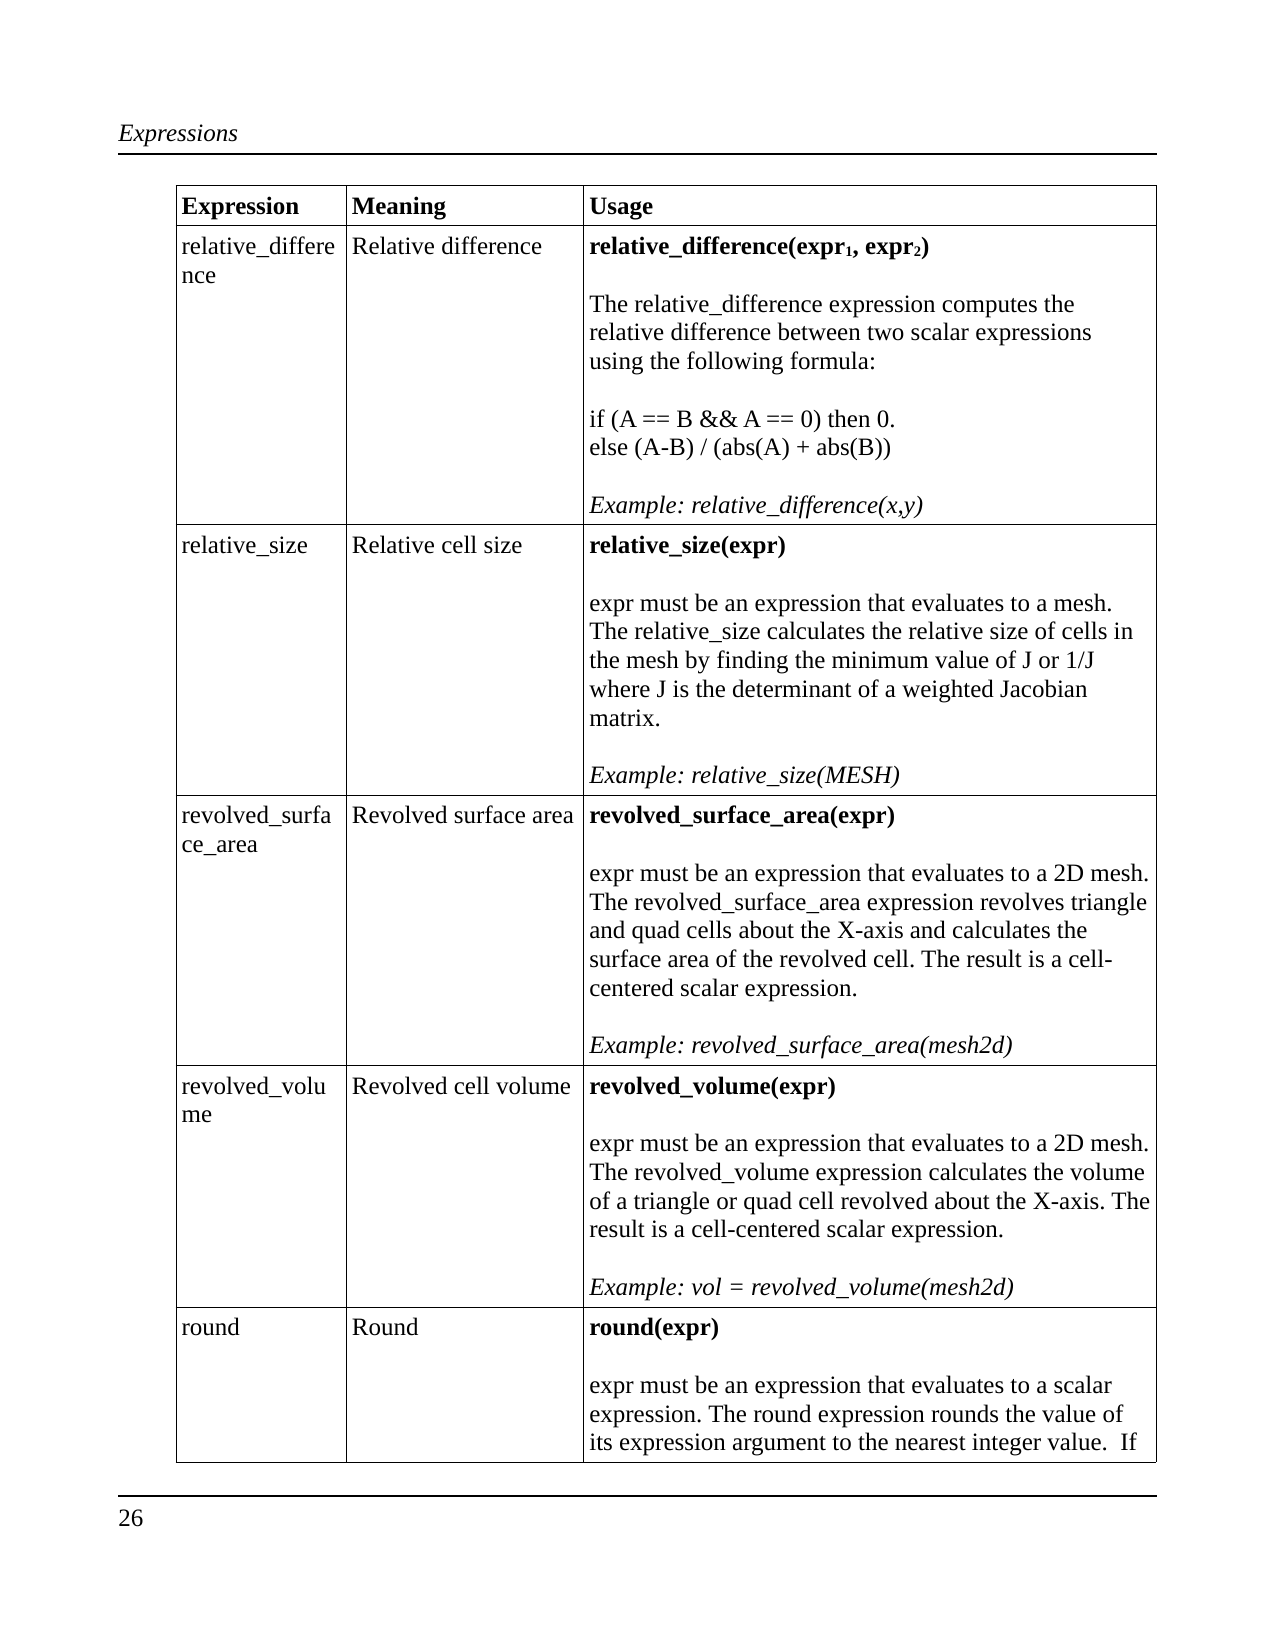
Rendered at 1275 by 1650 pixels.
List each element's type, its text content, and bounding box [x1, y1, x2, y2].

table_cell relative_difference(expr1, expr2) The relative_difference expression computes the relative difference between two scalar expressions using the following formula: if (A == B && A == 0) then 0. else (A-B) / (abs(A) + abs(B)) Example: relative_difference(x,y) [584, 226, 1156, 524]
table_header Meaning [347, 186, 583, 225]
table_cell Round [347, 1308, 583, 1462]
table_header Usage [584, 186, 1156, 225]
table_cell Relative difference [347, 226, 583, 524]
table_cell revolved_surface_area [177, 796, 346, 1065]
table_cell Relative cell size [347, 525, 583, 795]
table_cell revolved_volume [177, 1066, 346, 1307]
table_cell Revolved surface area [347, 796, 583, 1065]
table_header Expression [177, 186, 346, 225]
table_cell round(expr) expr must be an expression that evaluates to a scalar expression. The round expression rounds the value of its expression argument to the nearest integer value. If [584, 1308, 1156, 1462]
table_cell revolved_volume(expr) expr must be an expression that evaluates to a 2D mesh. The revolved_volume expression calculates the volume of a triangle or quad cell revolved about the X-axis. The result is a cell-centered scalar expression. Example: vol = revolved_volume(mesh2d) [584, 1066, 1156, 1307]
table_cell relative_size(expr) expr must be an expression that evaluates to a mesh. The relative_size calculates the relative size of cells in the mesh by finding the minimum value of J or 1/J where J is the determinant of a weighted Jacobian matrix. Example: relative_size(MESH) [584, 525, 1156, 795]
table_cell round [177, 1308, 346, 1462]
table_cell Revolved cell volume [347, 1066, 583, 1307]
table_cell revolved_surface_area(expr) expr must be an expression that evaluates to a 2D mesh. The revolved_surface_area expression revolves triangle and quad cells about the X-axis and calculates the surface area of the revolved cell. The result is a cell-centered scalar expression. Example: revolved_surface_area(mesh2d) [584, 796, 1156, 1065]
table_cell relative_size [177, 525, 346, 795]
table_cell relative_difference [177, 226, 346, 524]
